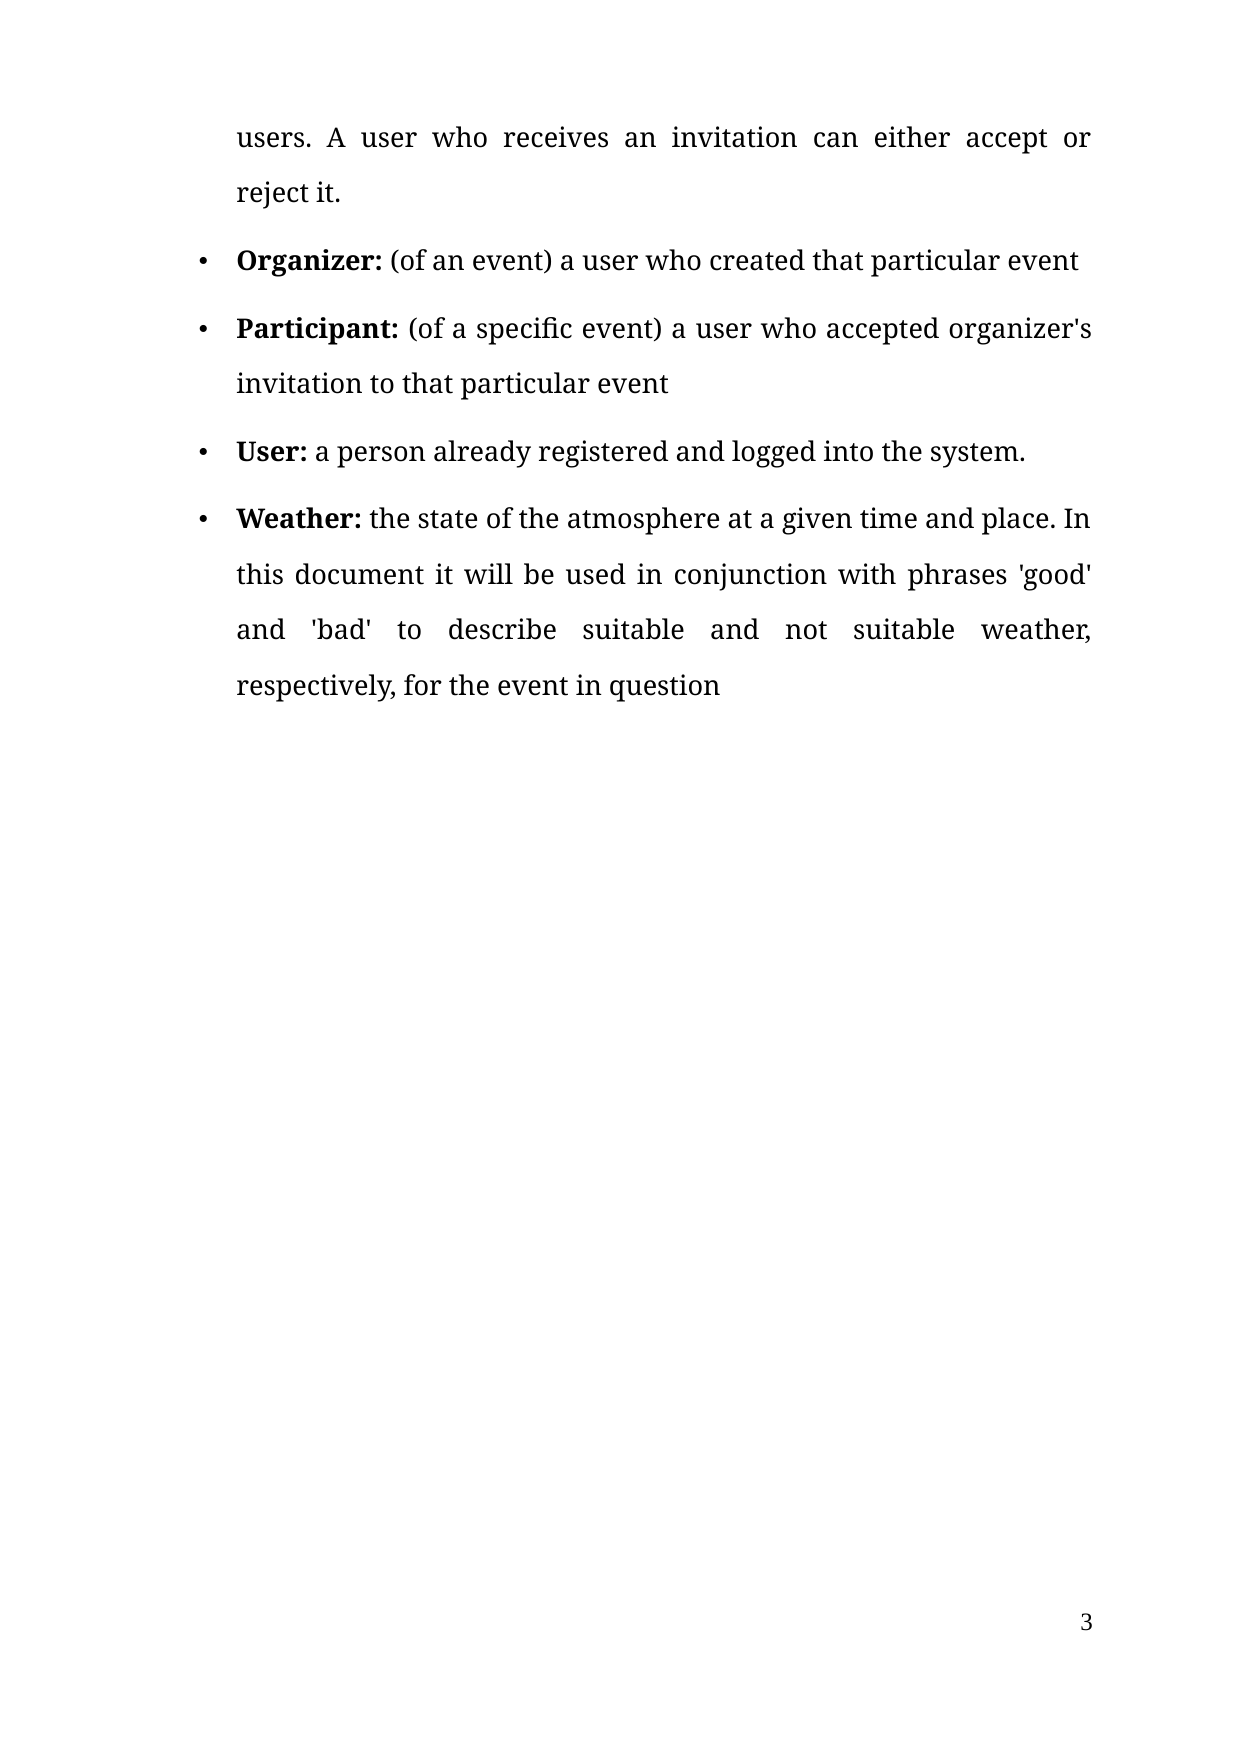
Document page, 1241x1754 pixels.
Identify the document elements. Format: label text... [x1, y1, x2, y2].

list Organizer: (of an event) a user who created that particular event [199, 241, 1093, 278]
list User: a person already registered and logged into the system. [199, 432, 1093, 469]
list Weather: the state of the atmosphere at a given time and place. In this document it will be used in conjunction with phrases 'good' and 'bad' to describe suitable and not suitable weather, respectively, for the event in question [199, 500, 1093, 703]
list Participant: (of a specific event) a user who accepted organizer's invitation to that particular event [199, 309, 1093, 401]
list users. A user who receives an invitation can either accept or reject it. [199, 118, 1093, 210]
